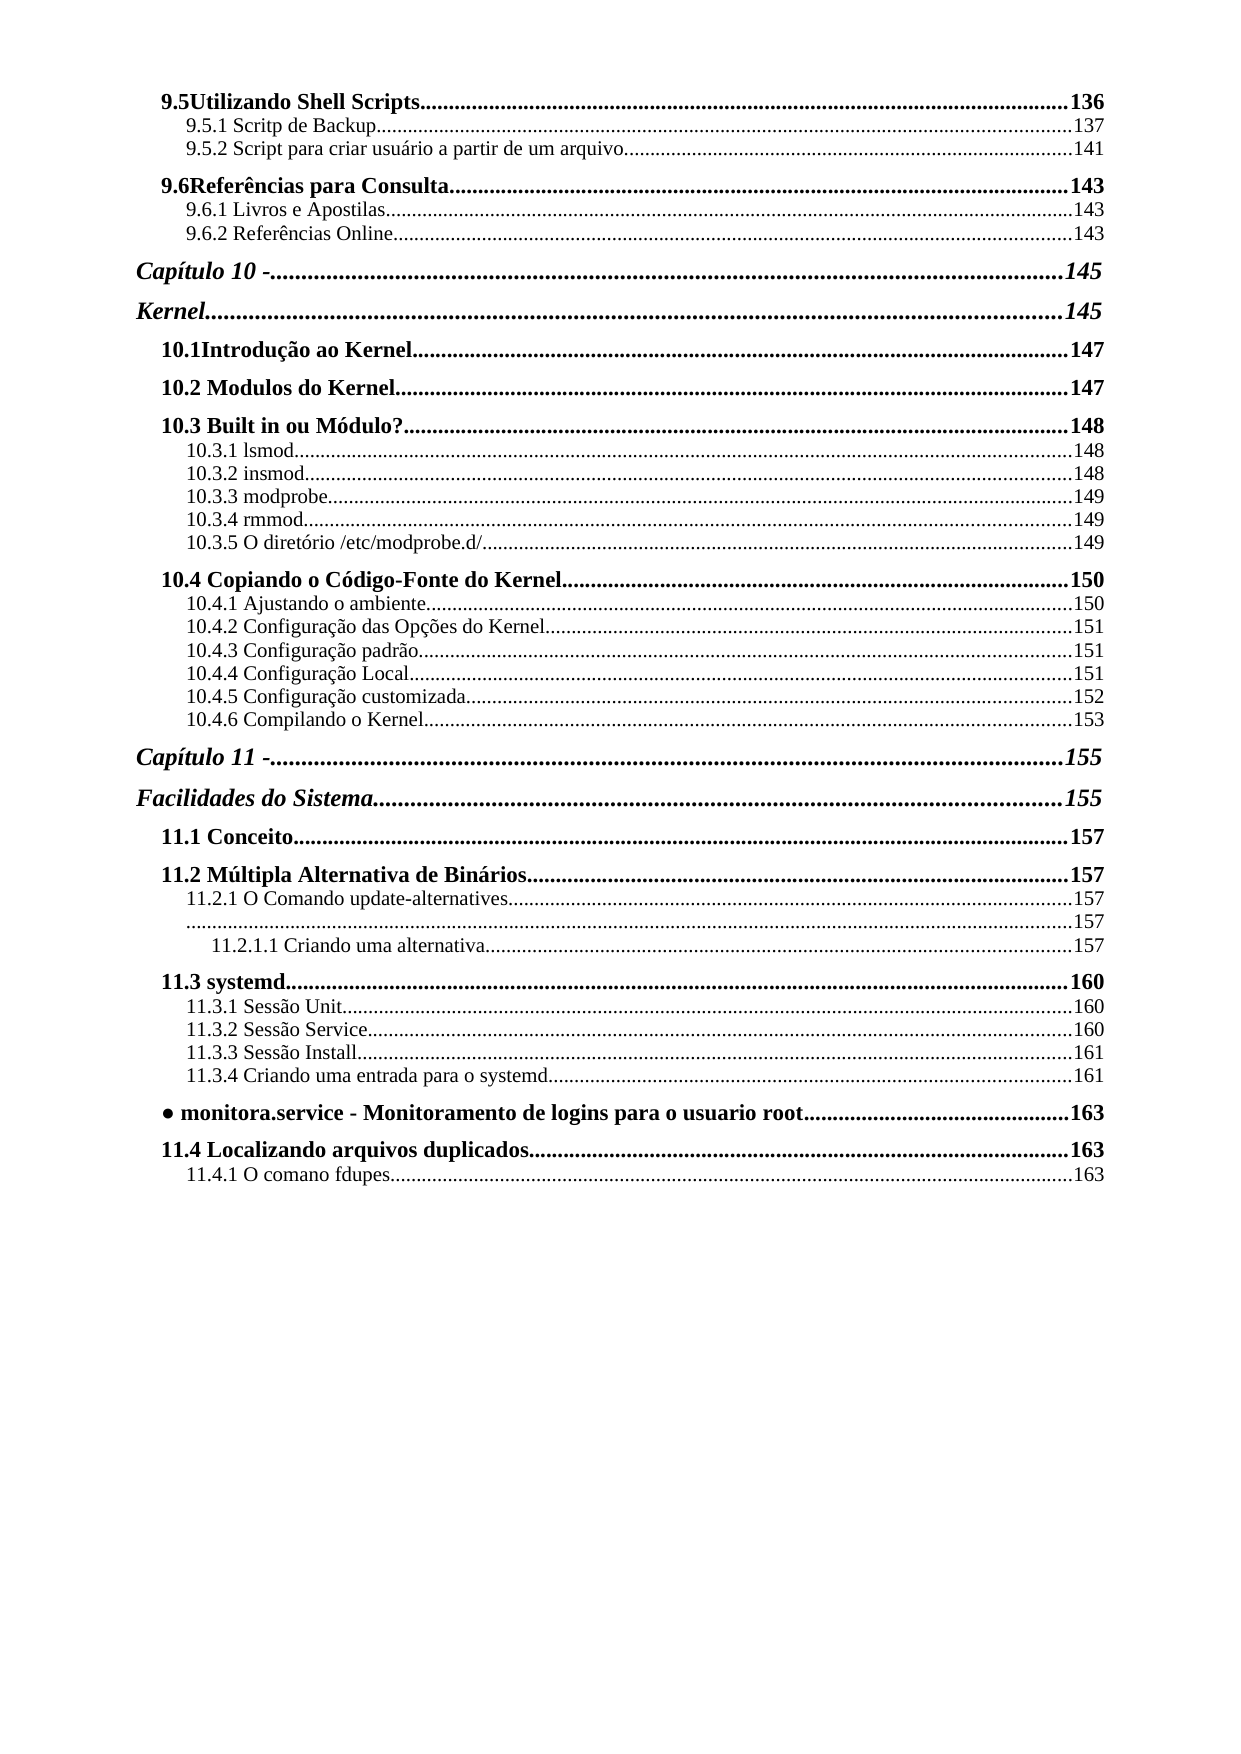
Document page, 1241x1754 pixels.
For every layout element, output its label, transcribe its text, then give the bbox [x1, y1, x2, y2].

text 10.3.4 rmmod 149 [186, 508, 1104, 531]
text 9.5.2 Script para criar usuário a partir de um arquivo. 141 [186, 137, 1104, 160]
text 9.6.2 Referências Online 143 [186, 221, 1104, 244]
text 11.4 Localizando arquivos duplicados. 163 [161, 1137, 1104, 1163]
text 10.3.5 O diretório /etc/modprobe.d/ 149 [186, 531, 1104, 554]
text 10.3 Built in ou Módulo? 148 [161, 413, 1104, 439]
text 9.5Utilizando Shell Scripts 136 [161, 89, 1104, 114]
text 157 [186, 910, 1104, 933]
text Capítulo 11 - 155 [136, 743, 1104, 771]
text 11.3.1 Sessão Unit 160 [186, 994, 1104, 1018]
text 10.4.2 Configuração das Opções do Kernel 151 [186, 615, 1104, 638]
text 10.3.2 insmod 148 [186, 462, 1104, 485]
text ● monitora.service - Monitoramento de logins para o usuario root 163 [161, 1099, 1104, 1125]
text 11.3 systemd 160 [161, 969, 1104, 994]
text 10.4.4 Configuração Local. 151 [186, 662, 1104, 685]
text 9.5.1 Scritp de Backup 137 [186, 114, 1104, 137]
text Kernel 145 [136, 297, 1104, 325]
text 10.4.5 Configuração customizada. 152 [186, 685, 1104, 708]
text 11.1 Conceito 157 [161, 824, 1104, 849]
text 10.3.1 lsmod 148 [186, 439, 1104, 462]
text 11.2 Múltipla Alternativa de Binários. 157 [161, 862, 1104, 887]
text 11.3.2 Sessão Service 160 [186, 1018, 1104, 1041]
text 11.4.1 O comano fdupes 163 [186, 1163, 1104, 1186]
text 10.4.1 Ajustando o ambiente. 150 [186, 592, 1104, 615]
text 10.3.3 modprobe 149 [186, 485, 1104, 508]
text 10.4 Copiando o Código-Fonte do Kernel 150 [161, 567, 1104, 592]
text 9.6Referências para Consulta. 143 [161, 173, 1104, 198]
text Facilidades do Sistema 155 [136, 784, 1104, 811]
text 11.2.1 O Comando update-alternatives 157 [186, 887, 1104, 910]
text 10.4.3 Configuração padrão. 151 [186, 638, 1104, 662]
text 9.6.1 Livros e Apostilas 143 [186, 198, 1104, 221]
text 10.2 Modulos do Kernel 147 [161, 375, 1104, 401]
text Capítulo 10 - 145 [136, 257, 1104, 285]
text 10.4.6 Compilando o Kernel 153 [186, 708, 1104, 731]
text 10.1Introdução ao Kernel 147 [161, 337, 1104, 363]
text 11.2.1.1 Criando uma alternativa 157 [211, 933, 1104, 957]
text 11.3.3 Sessão Install 161 [186, 1041, 1104, 1064]
text 11.3.4 Criando uma entrada para o systemd 161 [186, 1064, 1104, 1087]
